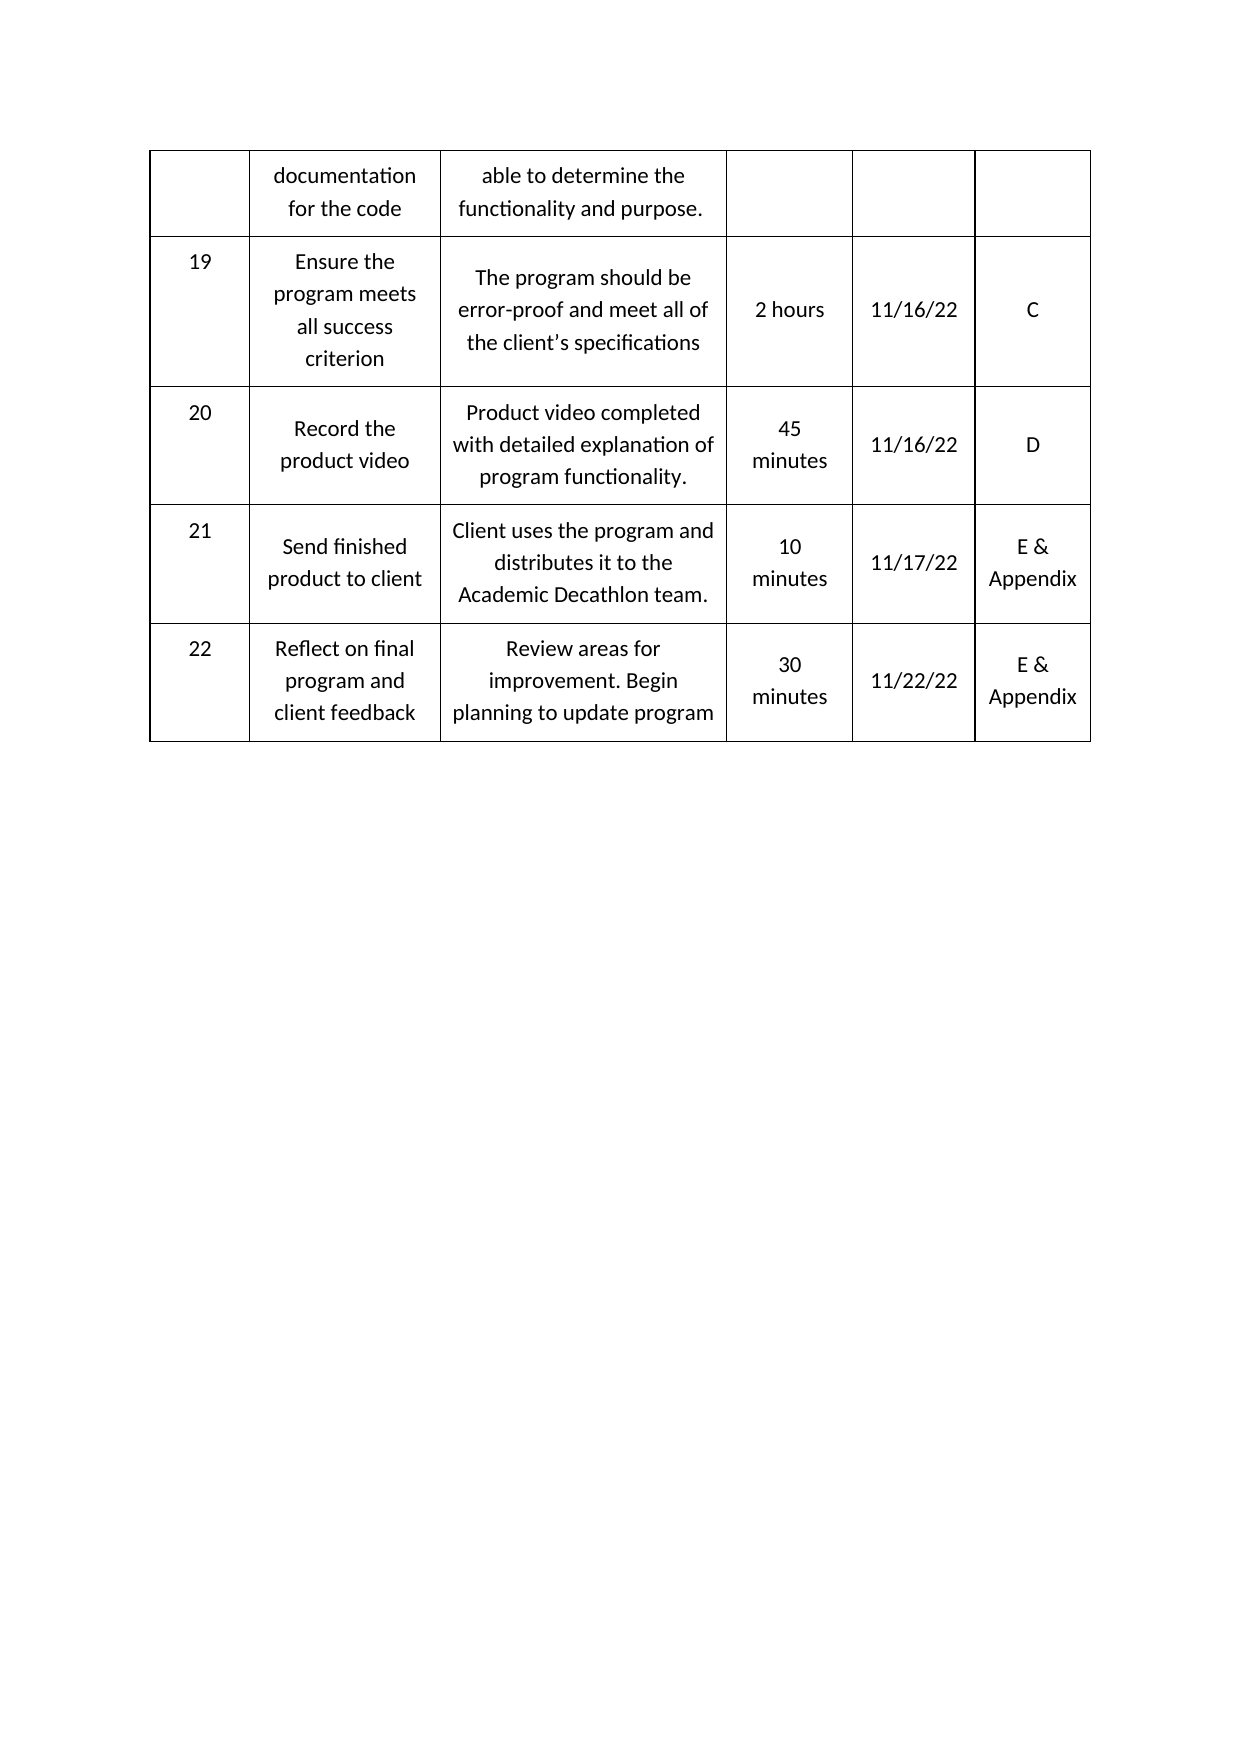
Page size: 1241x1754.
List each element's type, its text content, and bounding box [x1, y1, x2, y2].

table_cell 11/17/22 [853, 505, 974, 622]
table_cell documentation for the code [250, 151, 440, 236]
table_cell 21 [151, 505, 249, 622]
table_cell The program should be error-proof and meet all of the client’s specifications [441, 237, 726, 386]
table_cell C [976, 237, 1090, 386]
table_cell able to determine the functionality and purpose. [441, 151, 726, 236]
table_cell Reflect on final program and client feedback [250, 624, 440, 741]
table_cell [1091, 504, 1191, 622]
table_cell Send finished product to client [250, 505, 440, 622]
table_cell 10 minutes [727, 505, 852, 622]
table_cell [1091, 236, 1191, 386]
table_cell 22 [151, 624, 249, 741]
table_cell 19 [151, 237, 249, 386]
table_cell Ensure the program meets all success criterion [250, 237, 440, 386]
table_cell 45 minutes [727, 387, 852, 504]
table_cell Review areas for improvement. Begin planning to update program [441, 624, 726, 741]
table_cell [1091, 150, 1191, 236]
table_cell [976, 151, 1090, 236]
table_cell 11/22/22 [853, 624, 974, 741]
table_cell D [976, 387, 1090, 504]
table_cell [727, 151, 852, 236]
table_cell 30 minutes [727, 624, 852, 741]
table_cell E & Appendix [976, 505, 1090, 622]
table_cell 20 [151, 387, 249, 504]
table_cell E & Appendix [976, 624, 1090, 741]
table_cell [1091, 623, 1191, 741]
table_cell [1091, 386, 1191, 504]
table_cell 11/16/22 [853, 237, 974, 386]
table_cell 2 hours [727, 237, 852, 386]
table_cell Record the product video [250, 387, 440, 504]
table_cell [151, 151, 249, 236]
table_cell [853, 151, 974, 236]
table_cell Product video completed with detailed explanation of program functionality. [441, 387, 726, 504]
table_cell Client uses the program and distributes it to the Academic Decathlon team. [441, 505, 726, 622]
table_cell 11/16/22 [853, 387, 974, 504]
